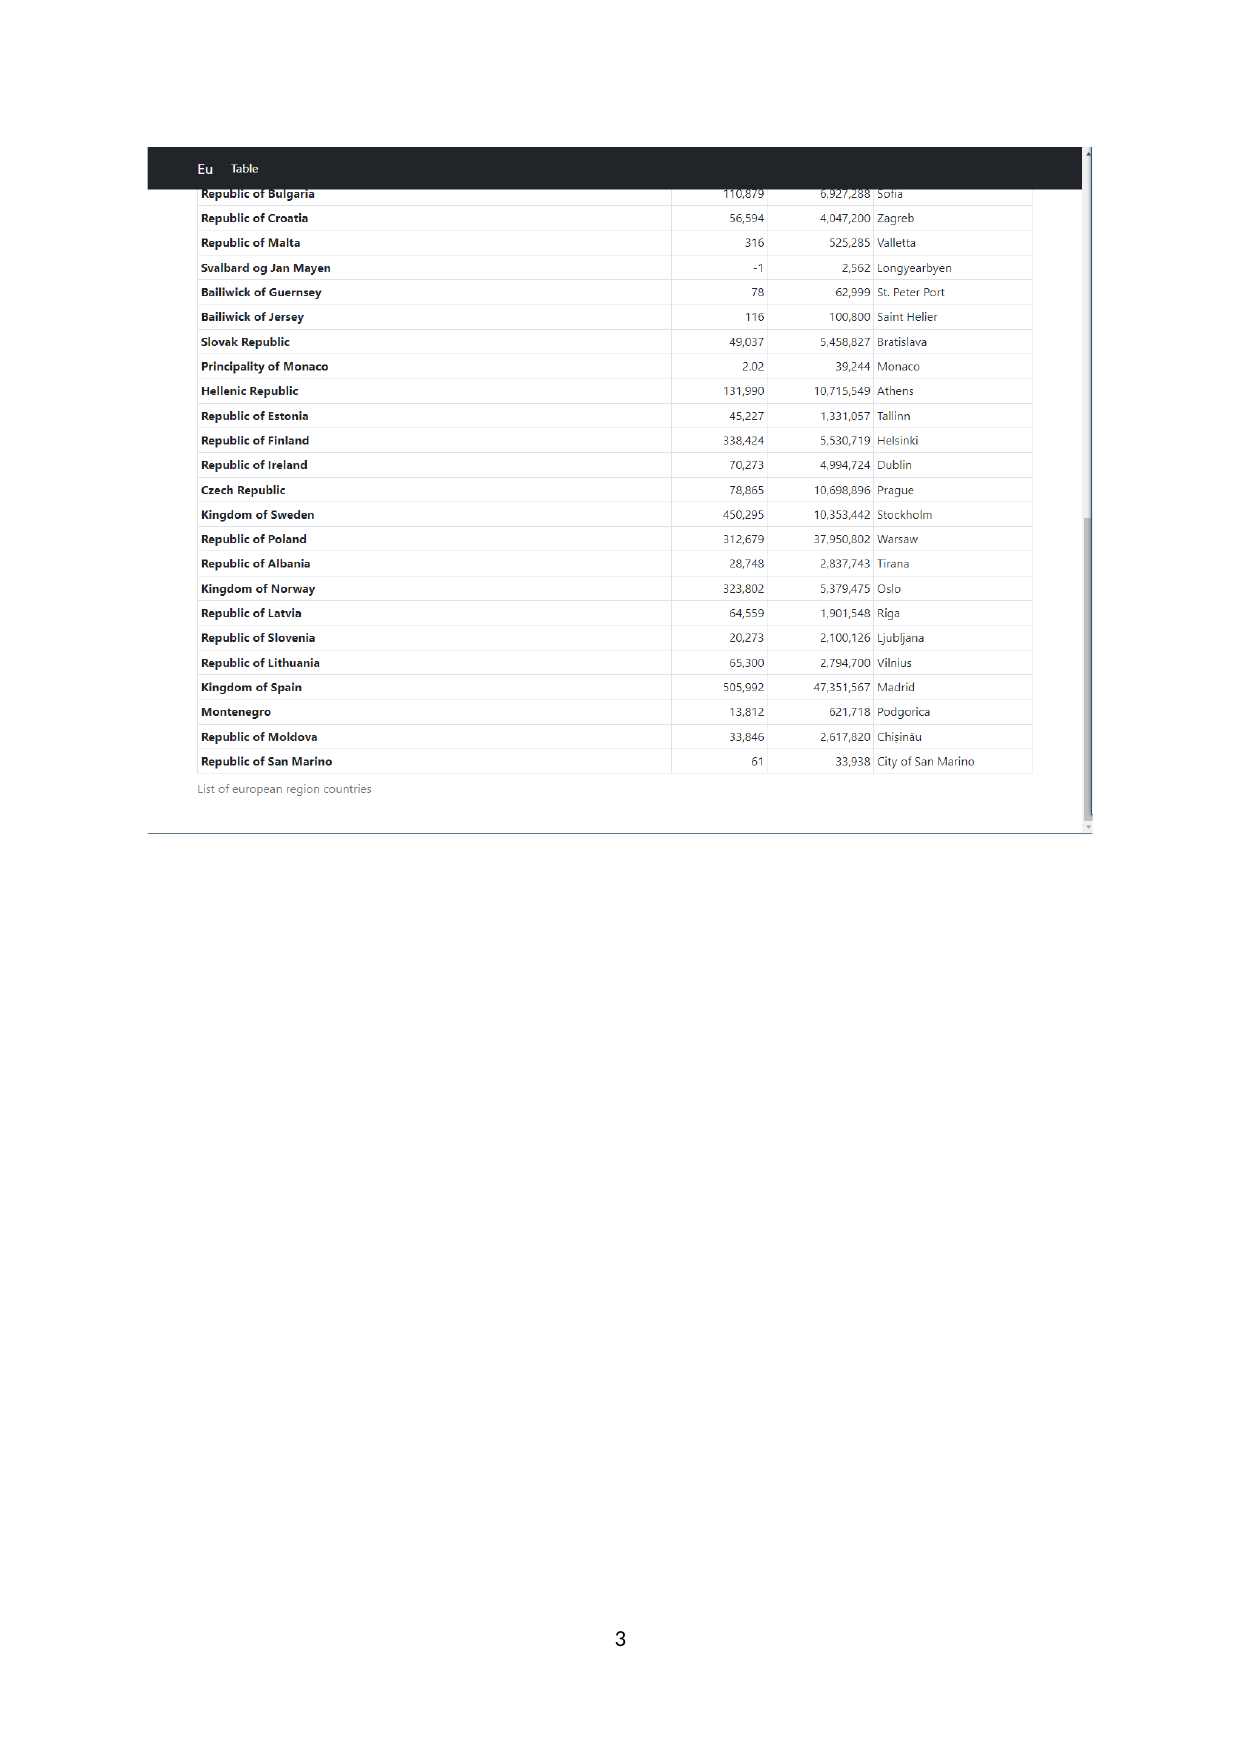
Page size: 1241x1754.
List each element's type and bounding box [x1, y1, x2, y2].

picture [147, 147, 1093, 834]
